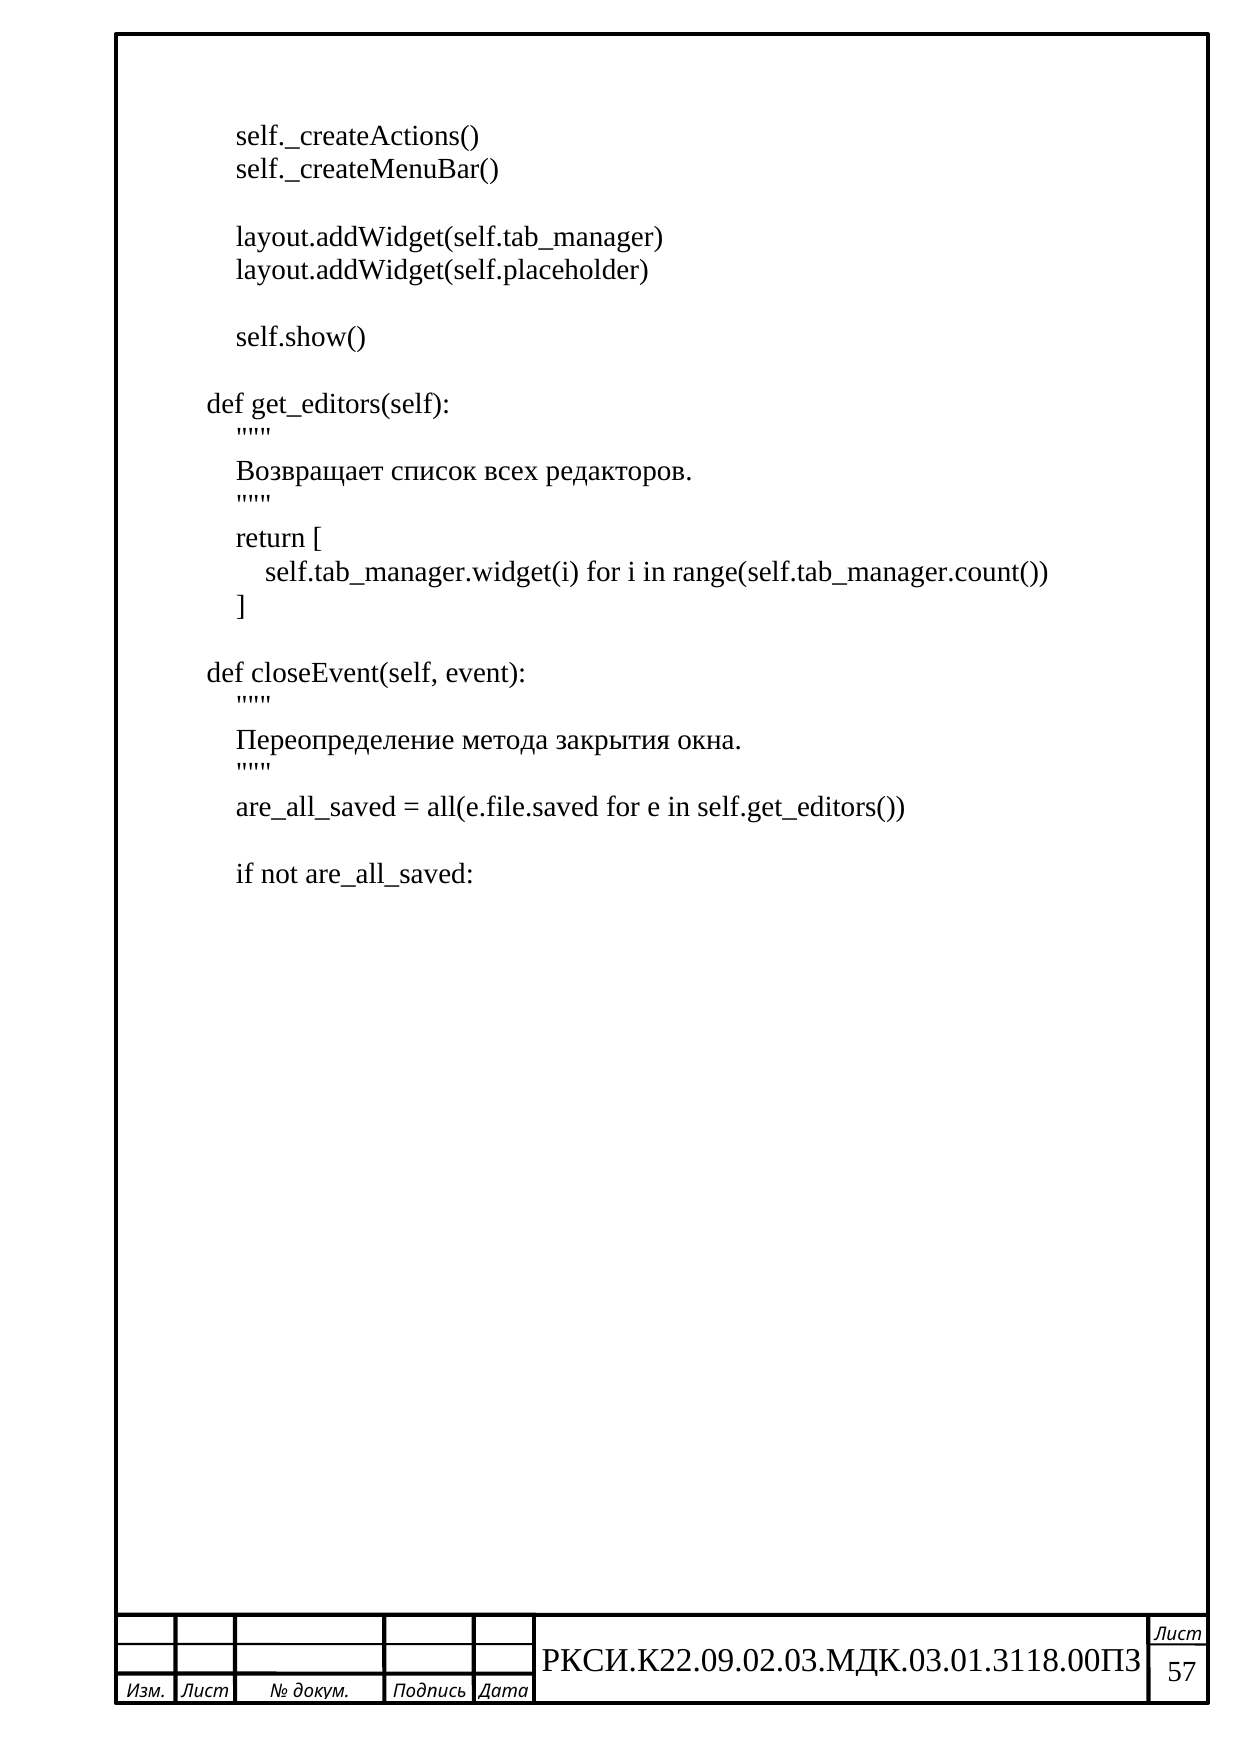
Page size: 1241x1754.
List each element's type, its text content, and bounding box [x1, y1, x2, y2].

subtitle layout.addWidget(self.placeholder) [177, 252, 1152, 286]
subtitle ] [177, 588, 1152, 621]
subtitle self.show() [177, 319, 1152, 353]
subtitle Возвращает список всех редакторов. [177, 453, 1152, 487]
subtitle """ [177, 755, 1152, 789]
subtitle """ [177, 420, 1152, 453]
subtitle self.tab_manager.widget(i) for i in range(self.tab_manager.count()) [177, 554, 1152, 588]
subtitle are_all_saved = all(e.file.saved for e in self.get_editors()) [177, 789, 1152, 822]
subtitle return [ [177, 521, 1152, 554]
subtitle layout.addWidget(self.tab_manager) [177, 219, 1152, 252]
subtitle def closeEvent(self, event): [177, 655, 1152, 688]
subtitle if not are_all_saved: [177, 856, 1152, 889]
subtitle Переопределение метода закрытия окна. [177, 722, 1152, 755]
subtitle self._createMenuBar() [177, 152, 1152, 185]
subtitle self._createActions() [177, 118, 1152, 152]
subtitle def get_editors(self): [177, 386, 1152, 420]
subtitle """ [177, 487, 1152, 521]
subtitle """ [177, 688, 1152, 722]
